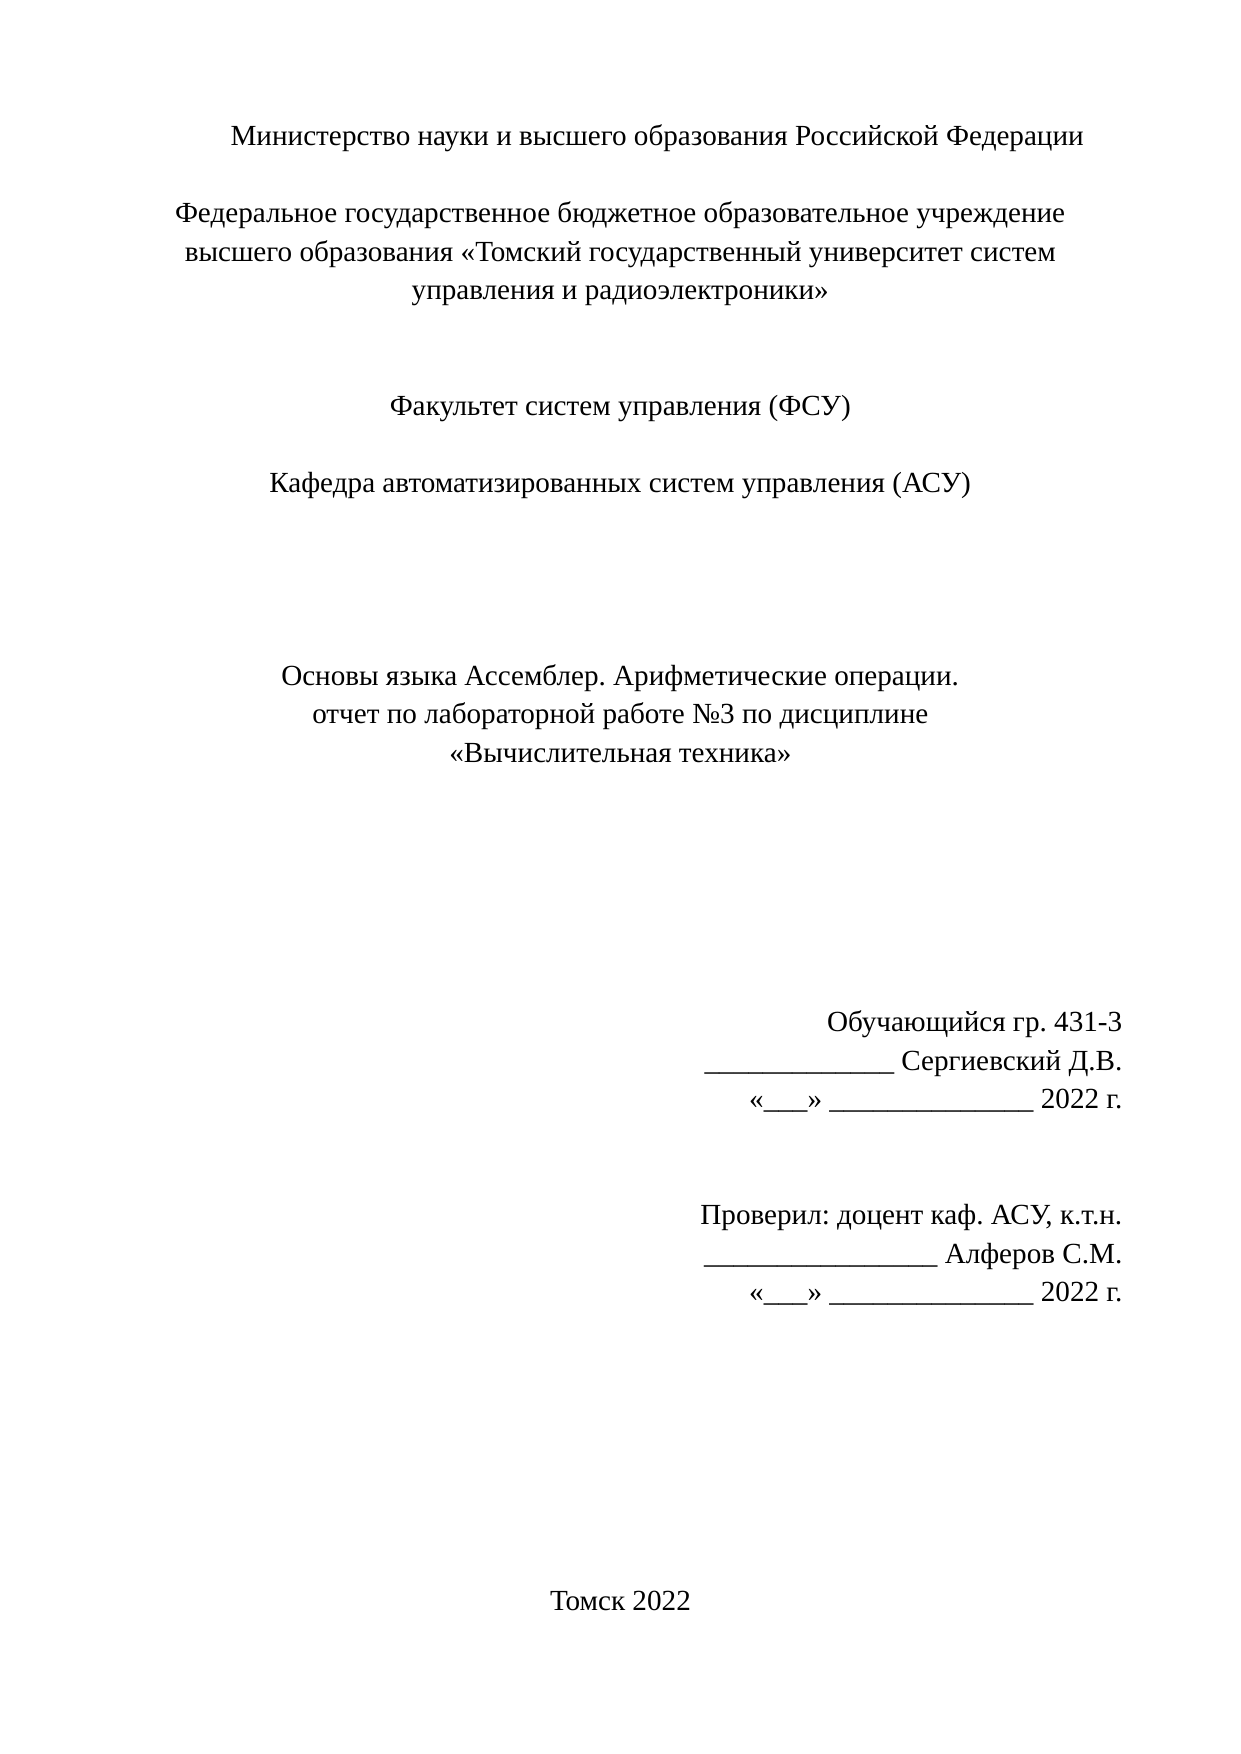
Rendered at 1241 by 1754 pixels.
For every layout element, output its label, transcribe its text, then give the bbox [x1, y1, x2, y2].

text Факультет систем управления (ФСУ) [118, 388, 1122, 421]
text Обучающийся гр. 431-3 [118, 1004, 1122, 1038]
text Проверил: доцент каф. АСУ, к.т.н. [118, 1197, 1122, 1231]
text отчет по лабораторной работе №3 по дисциплине [118, 696, 1122, 730]
text «___» ______________ 2022 г. [118, 1082, 1122, 1115]
text «___» ______________ 2022 г. [118, 1274, 1122, 1308]
text ________________ Алферов С.М. [118, 1236, 1122, 1269]
text Основы языка Ассемблер. Арифметические операции. [118, 658, 1122, 691]
text Томск 2022 [118, 1583, 1122, 1616]
text Министерство науки и высшего образования Российской Федерации [118, 118, 1122, 152]
text _____________ Сергиевский Д.В. [118, 1043, 1122, 1077]
text Кафедра автоматизированных систем управления (АСУ) [118, 465, 1122, 498]
text «Вычислительная техника» [118, 735, 1122, 768]
text Федеральное государственное бюджетное образовательное учреждение высшего образования «Томский государственный университет систем управления и радиоэлектроники» [118, 195, 1122, 306]
